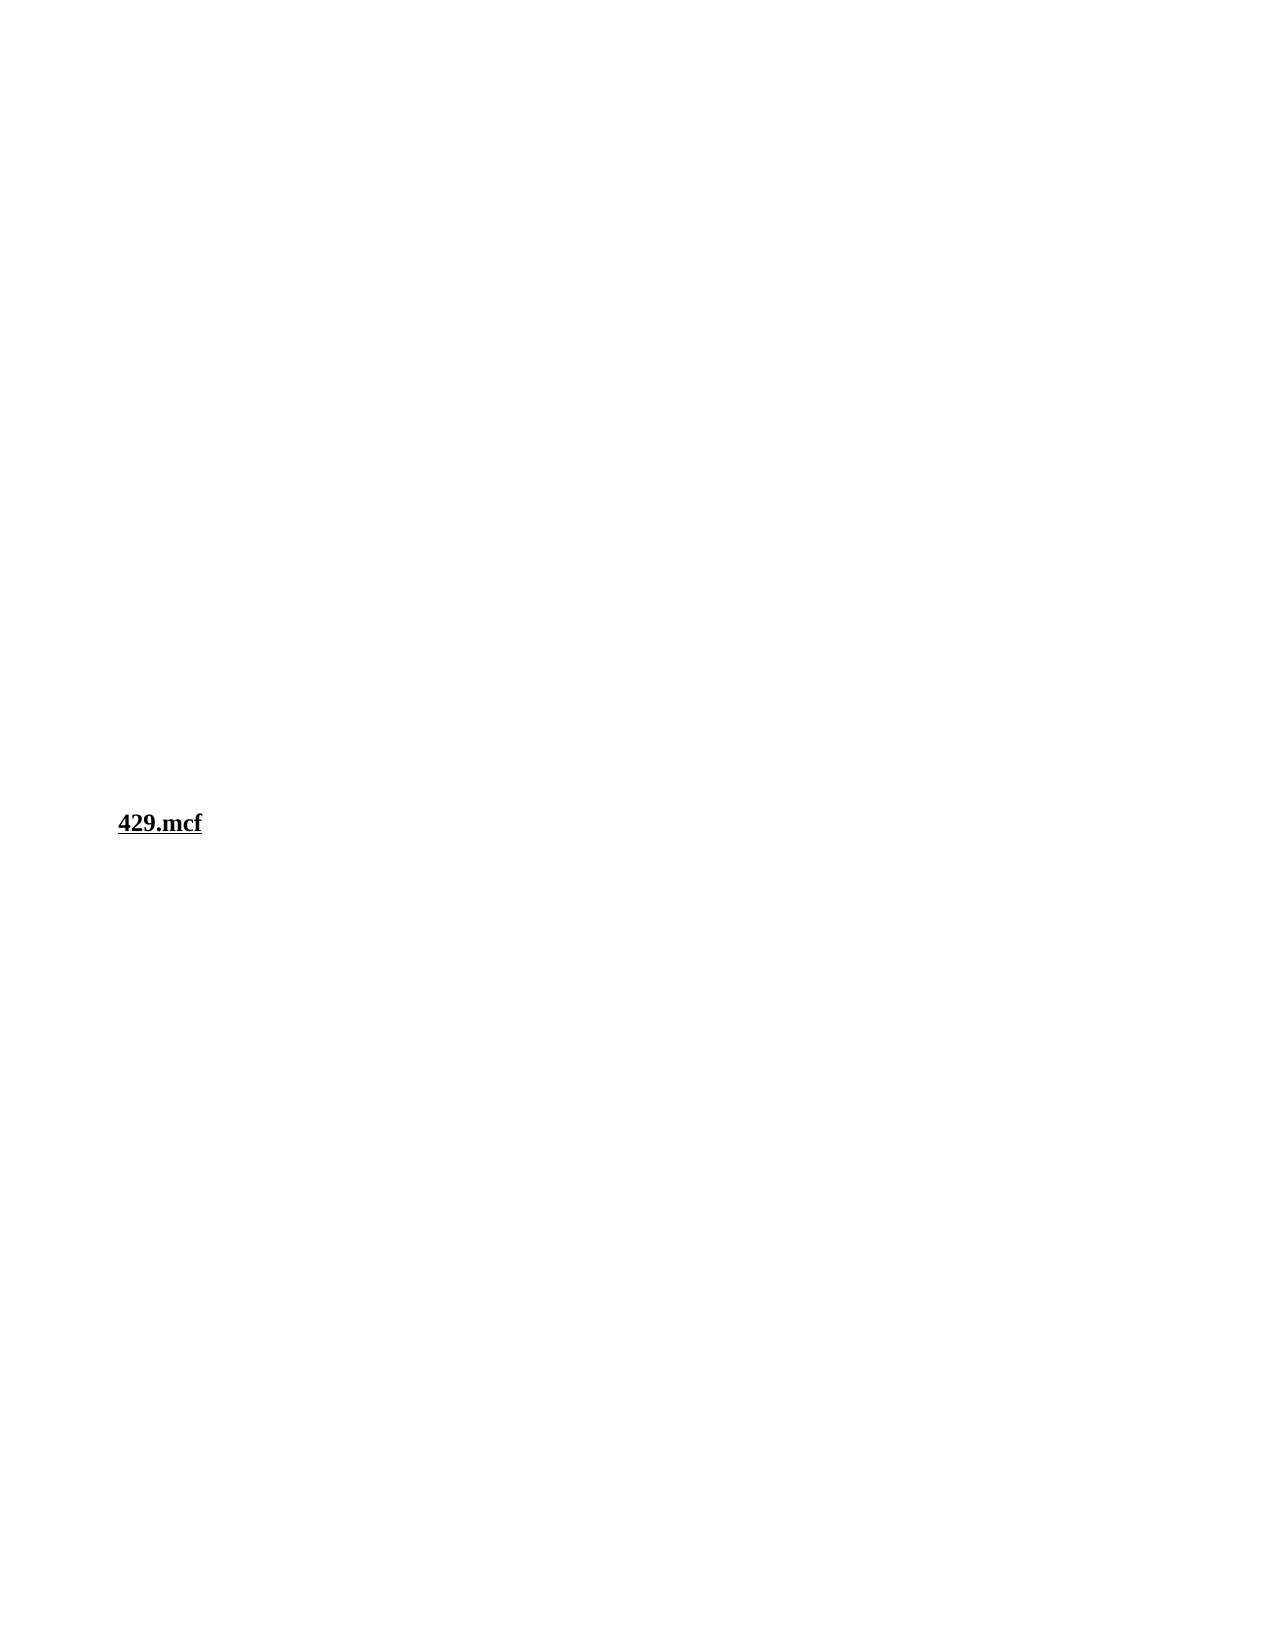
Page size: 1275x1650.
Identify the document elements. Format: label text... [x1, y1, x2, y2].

text 429.mcf [118, 808, 1157, 837]
